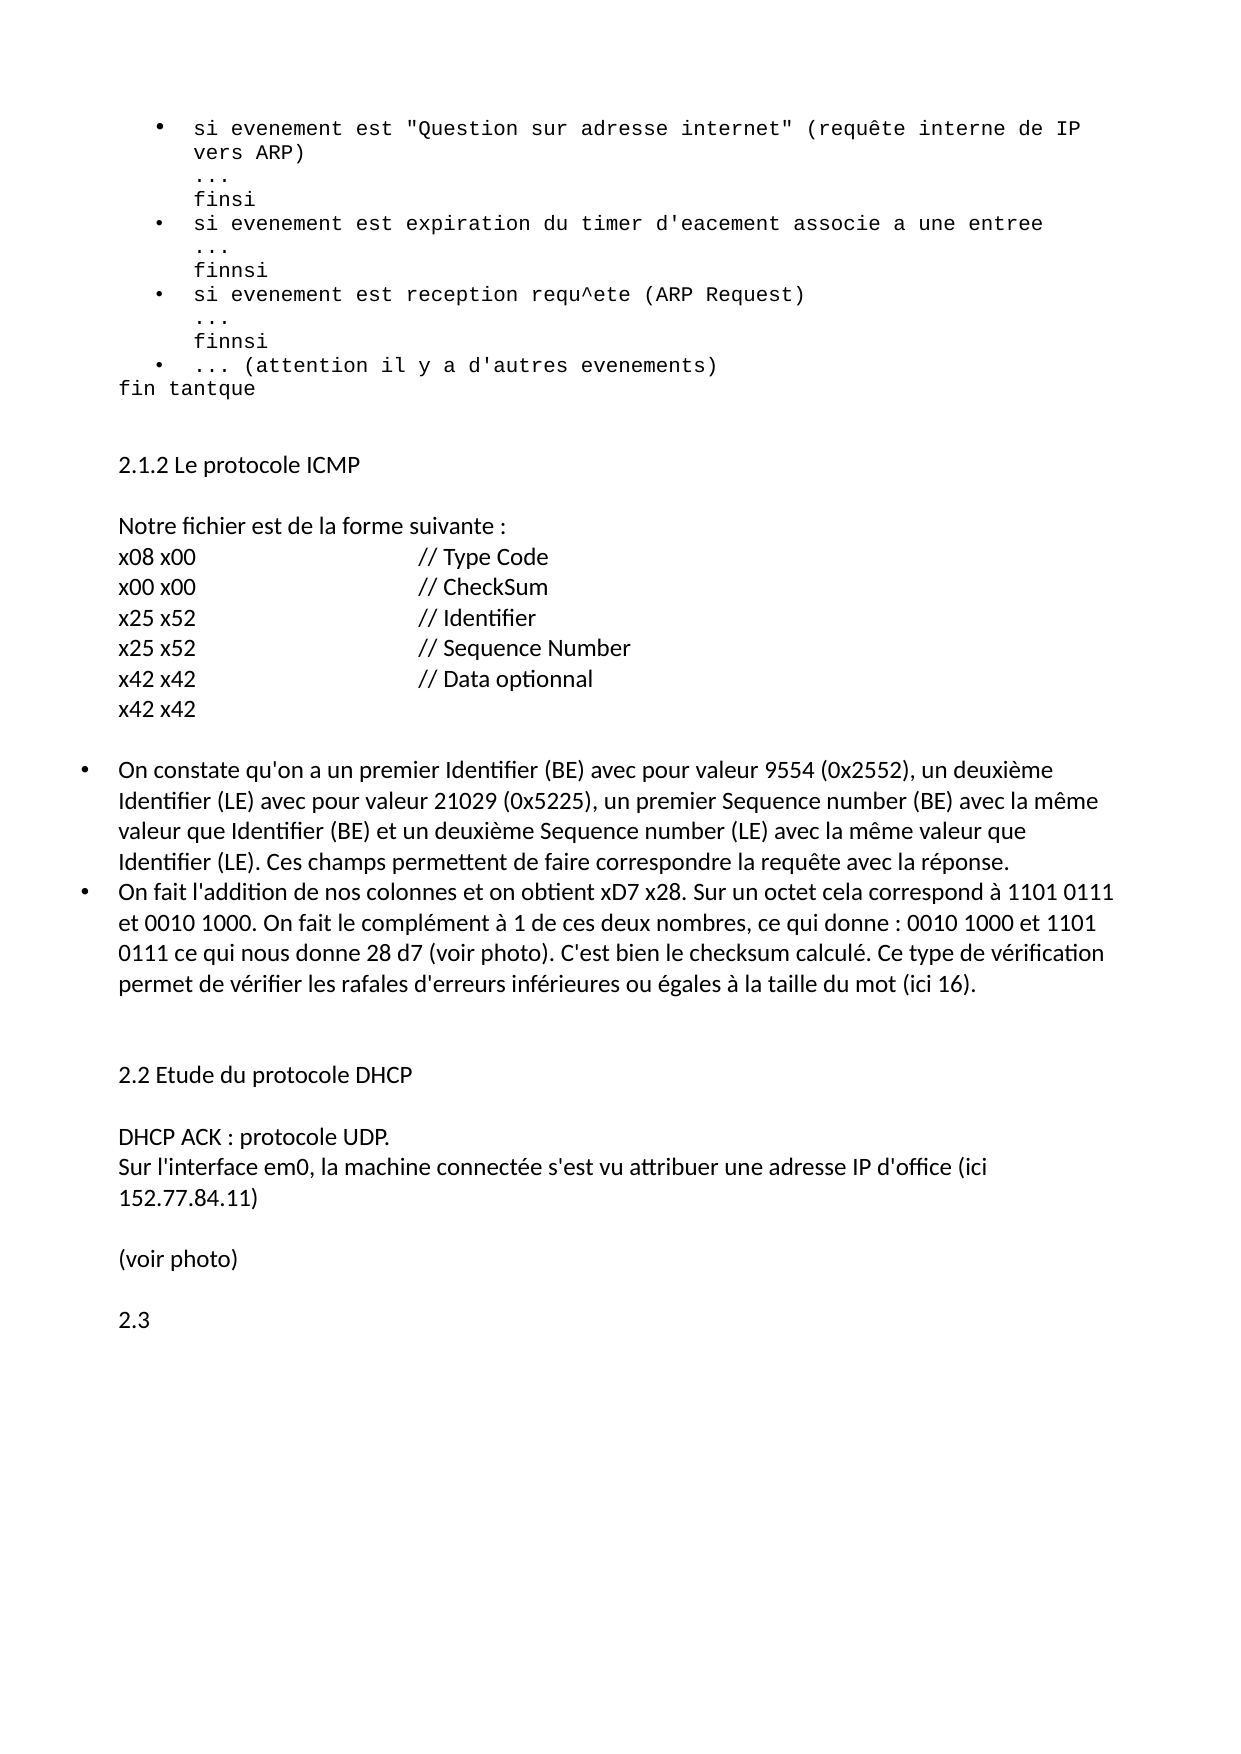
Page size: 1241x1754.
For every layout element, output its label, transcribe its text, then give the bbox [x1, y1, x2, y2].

text fin tantque [118, 378, 1122, 402]
text 2.1.2 Le protocole ICMP [118, 449, 1122, 480]
list si evenement est expiration du timer d'eacement associe a une entree [156, 213, 1122, 236]
list ... (attention il y a d'autres evenements) [156, 354, 1122, 378]
text x42 x42 [118, 693, 1122, 724]
text x08 x00 // Type Code [118, 541, 1122, 571]
text x42 x42 // Data optionnal [118, 663, 1122, 693]
text DHCP ACK : protocole UDP. [118, 1121, 1122, 1151]
list si evenement est reception requ^ete (ARP Request) [156, 284, 1122, 307]
list si evenement est "Question sur adresse internet" (requête interne de IP vers ARP) [156, 118, 1122, 165]
text finnsi [118, 331, 1122, 354]
text 2.2 Etude du protocole DHCP [118, 1059, 1122, 1090]
text ... [118, 307, 1122, 331]
text (voir photo) [118, 1243, 1122, 1273]
text finnsi [118, 260, 1122, 284]
text 2.3 [118, 1304, 1122, 1334]
text x25 x52 // Sequence Number [118, 632, 1122, 663]
list On fait l'addition de nos colonnes et on obtient xD7 x28. Sur un octet cela correspond à 1101 0111 et 0010 1000. On fait le complément à 1 de ces deux nombres, ce qui donne : 0010 1000 et 1101 0111 ce qui nous donne 28 d7 (voir photo). C'est bien le checksum calculé. Ce type de vérification permet de vérifier les rafales d'erreurs inférieures ou égales à la taille du mot (ici 16). [81, 876, 1122, 998]
text finsi [118, 189, 1122, 213]
text x25 x52 // Identifier [118, 602, 1122, 632]
text ... [118, 165, 1122, 189]
list On constate qu'on a un premier Identifier (BE) avec pour valeur 9554 (0x2552), un deuxième Identifier (LE) avec pour valeur 21029 (0x5225), un premier Sequence number (BE) avec la même valeur que Identifier (BE) et un deuxième Sequence number (LE) avec la même valeur que Identifier (LE). Ces champs permettent de faire correspondre la requête avec la réponse. [81, 754, 1122, 876]
text Sur l'interface em0, la machine connectée s'est vu attribuer une adresse IP d'office (ici 152.77.84.11) [118, 1151, 1122, 1212]
text x00 x00 // CheckSum [118, 571, 1122, 602]
text Notre fichier est de la forme suivante : [118, 510, 1122, 541]
text ... [118, 236, 1122, 260]
